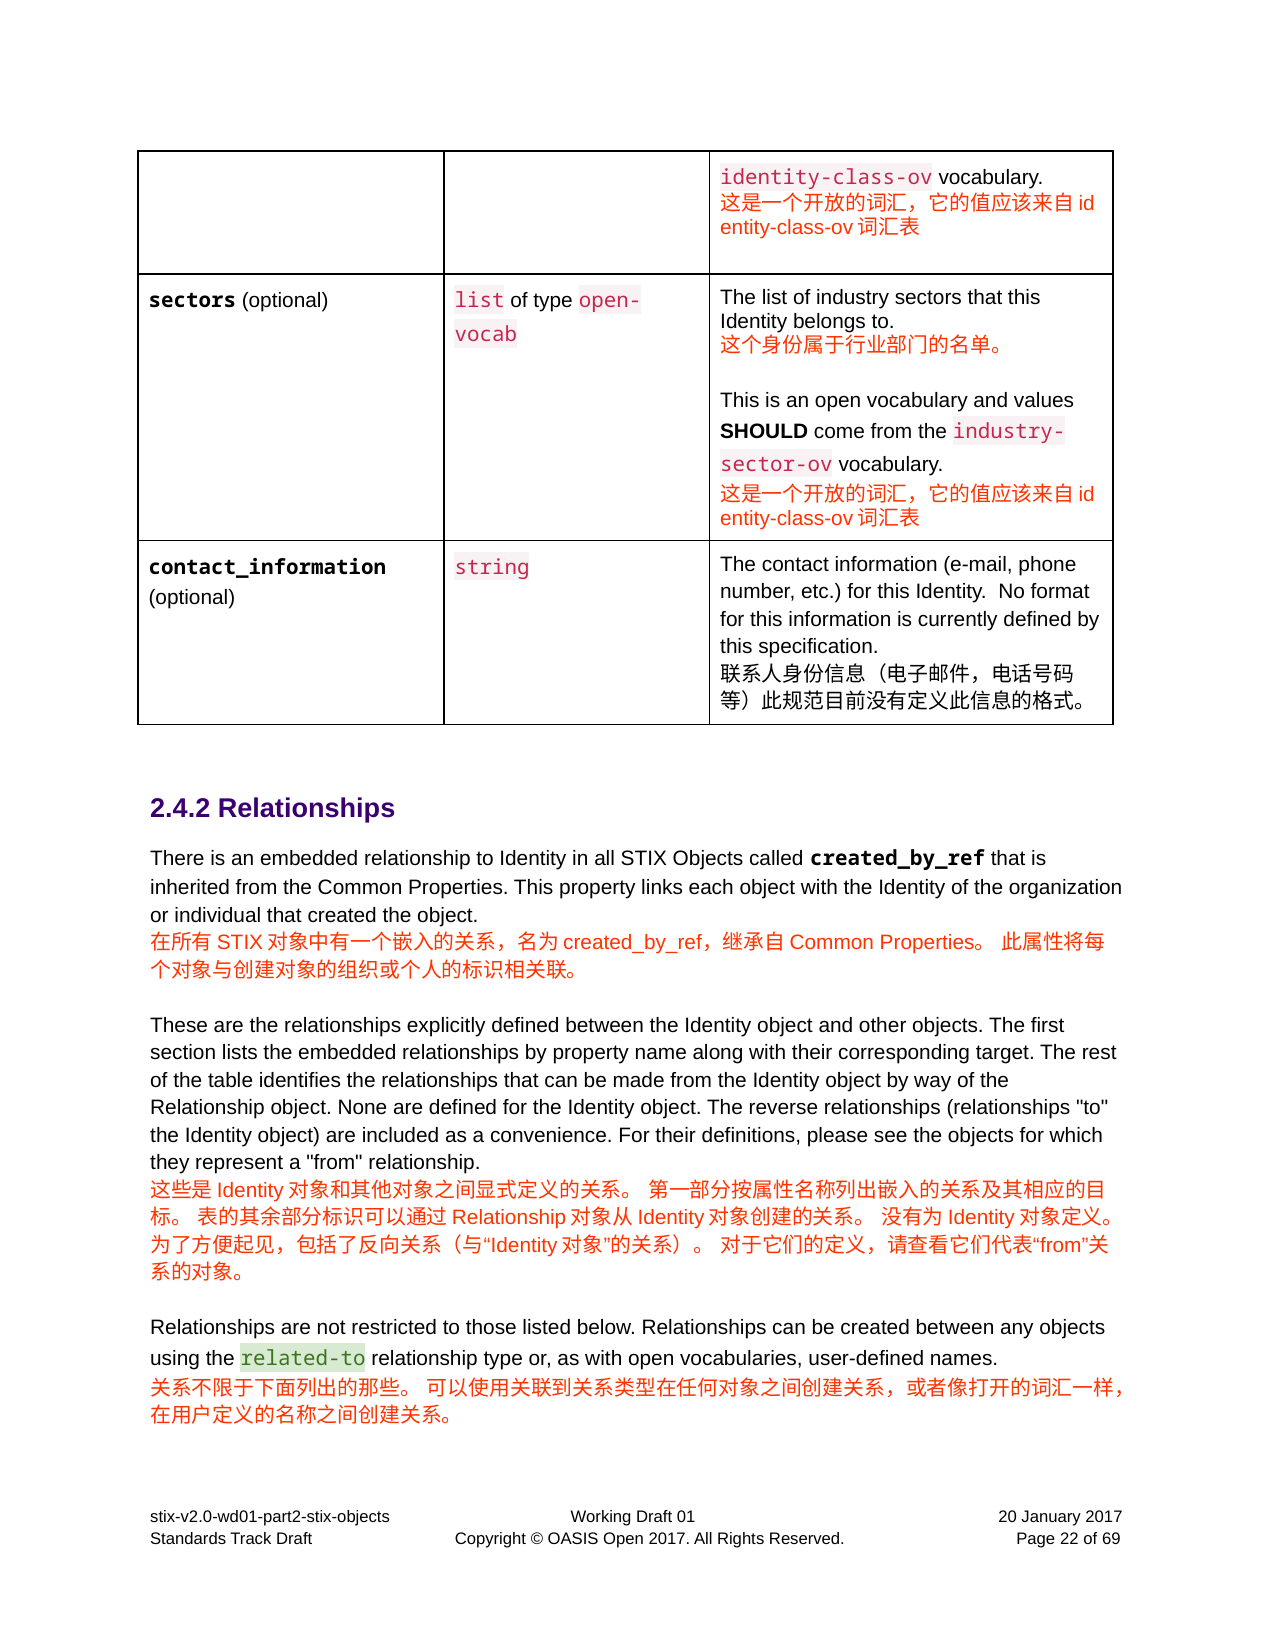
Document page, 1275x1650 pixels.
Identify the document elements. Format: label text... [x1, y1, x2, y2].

table_cell The list of industry sectors that this Identity belongs to. 这个身份属于行业部门的名单。 This is an open vocabulary and values SHOULD come from the industry-sector-ov vocabulary. 这是一个开放的词汇，它的值应该来自identity-class-ov词汇表 [710, 275, 1112, 540]
table_cell string [445, 541, 709, 724]
table_cell [445, 152, 709, 273]
text Relationships are not restricted to those listed below. Relationships can be created between any objects using the related-to relationship type or, as with open vocabularies, user-defined names. [150, 1315, 1125, 1372]
text 关系不限于下面列出的那些。 可以使用关联到关系类型在任何对象之间创建关系，或者像打开的词汇一样，在用户定义的名称之间创建关系。 [150, 1376, 1125, 1427]
table_cell [139, 152, 443, 273]
text 这些是Identity对象和其他对象之间显式定义的关系。 第一部分按属性名称列出嵌入的关系及其相应的目标。 表的其余部分标识可以通过Relationship对象从Identity对象创建的关系。 没有为Identity对象定义。 为了方便起见，包括了反向关系（与“Identity对象”的关系）。 对于它们的定义，请查看它们代表“from”关系的对象。 [150, 1177, 1125, 1284]
subtitle ​2.4.2​ Relationships [150, 792, 1125, 823]
text These are the relationships explicitly defined between the Identity object and other objects. The first section lists the embedded relationships by property name along with their corresponding target. The rest of the table identifies the relationships that can be made from the Identity object by way of the Relationship object. None are defined for the Identity object. The reverse relationships (relationships "to" the Identity object) are included as a convenience. For their definitions, please see the objects for which they represent a "from" relationship. [150, 1012, 1125, 1174]
table_cell list of type open-vocab [445, 275, 709, 540]
text 在所有STIX对象中有一个嵌入的关系，名为created_by_ref，继承自Common Properties。 此属性将每个对象与创建对象的组织或个人的标识相关联。 [150, 930, 1125, 981]
table_cell sectors (optional) [139, 275, 443, 540]
table_cell The contact information (e-mail, phone number, etc.) for this Identity. No format for this information is currently defined by this specification. 联系人身份信息（电子邮件，电话号码等）此规范目前没有定义此信息的格式。 [710, 541, 1112, 724]
text There is an embedded relationship to Identity in all STIX Objects called created_by_ref that is inherited from the Common Properties. This property links each object with the Identity of the organization or individual that created the object. [150, 843, 1125, 926]
table_cell contact_information (optional) [139, 541, 443, 724]
table_cell identity-class-ov vocabulary. 这是一个开放的词汇，它的值应该来自identity-class-ov词汇表 [710, 152, 1112, 273]
